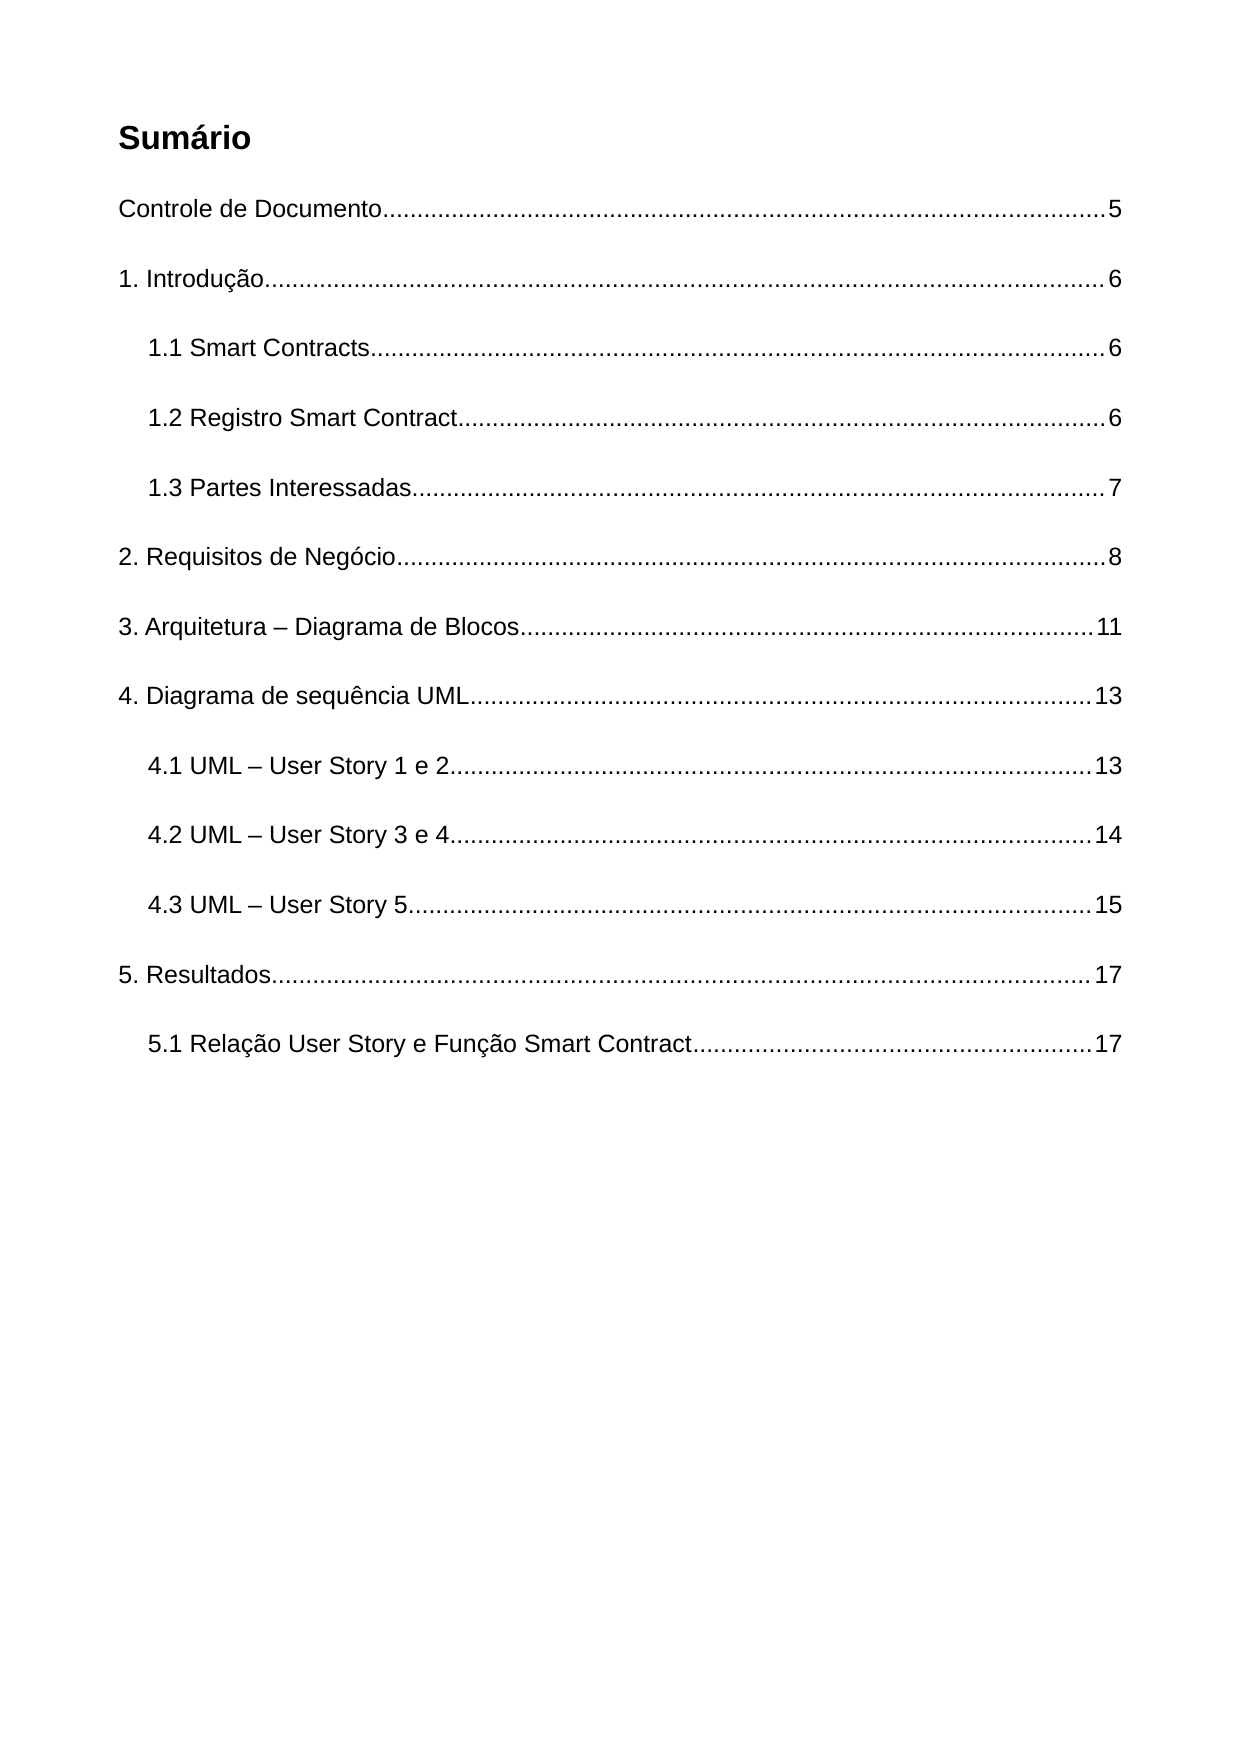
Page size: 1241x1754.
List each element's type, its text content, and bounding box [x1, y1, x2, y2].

text 5. Resultados 17 [118, 959, 1122, 988]
text 4. Diagrama de sequência UML 13 [118, 681, 1122, 710]
text 1.3 Partes Interessadas 7 [148, 472, 1122, 501]
text 1. Introdução 6 [118, 264, 1122, 292]
text 4.3 UML – User Story 5 15 [148, 890, 1122, 919]
text 2. Requisitos de Negócio 8 [118, 542, 1122, 571]
text Controle de Documento 5 [118, 194, 1122, 223]
text 1.2 Registro Smart Contract 6 [148, 403, 1122, 432]
text 3. Arquitetura – Diagrama de Blocos 11 [118, 612, 1122, 640]
subtitle Sumário [118, 118, 1122, 157]
text 5.1 Relação User Story e Função Smart Contract 17 [148, 1029, 1122, 1058]
text 4.2 UML – User Story 3 e 4 14 [148, 820, 1122, 849]
text 4.1 UML – User Story 1 e 2 13 [148, 751, 1122, 779]
text 1.1 Smart Contracts 6 [148, 333, 1122, 362]
